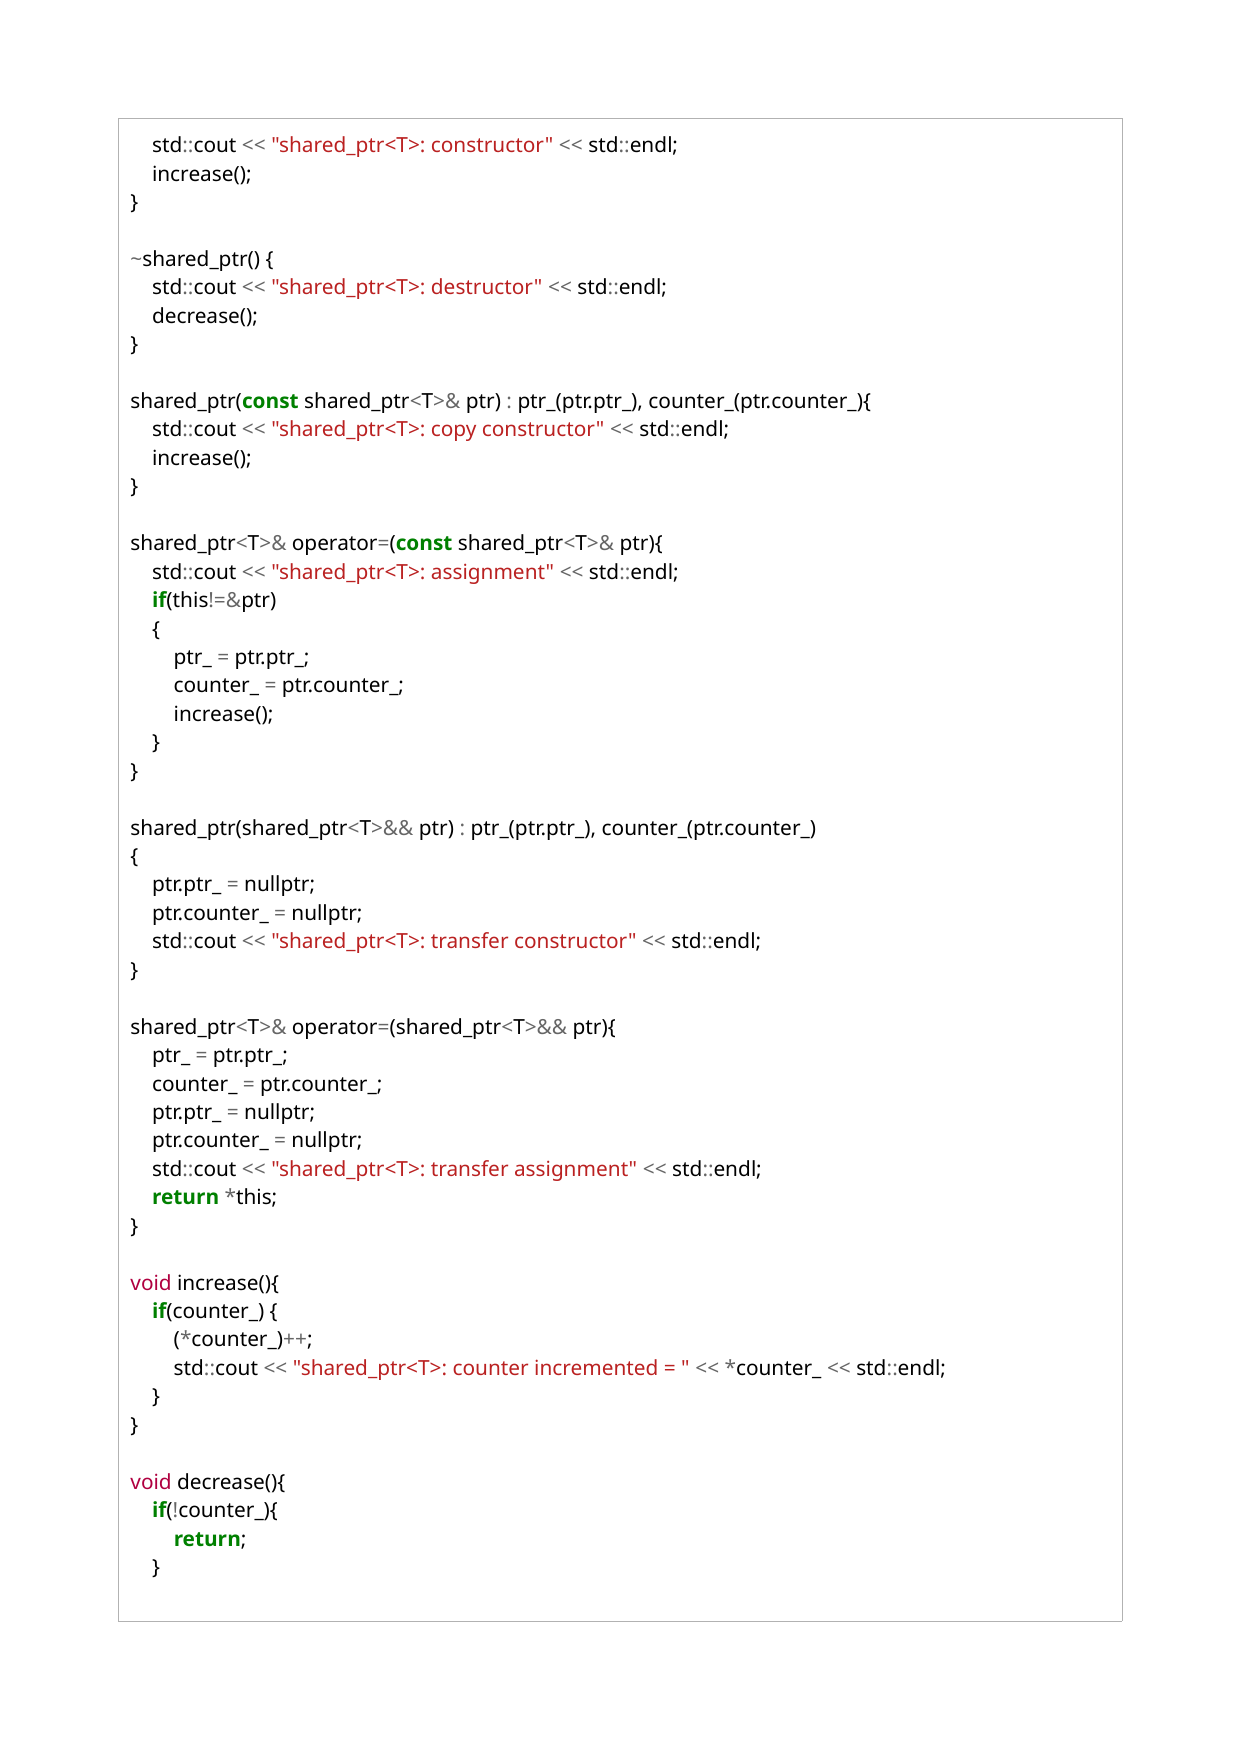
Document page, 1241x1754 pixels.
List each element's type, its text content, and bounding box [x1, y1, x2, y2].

table_cell std::cout << "shared_ptr<T>: constructor" << std::endl; increase(); } ~shared_ptr() { std::cout << "shared_ptr<T>: destructor" << std::endl; decrease(); } shared_ptr(const shared_ptr<T>& ptr) : ptr_(ptr.ptr_), counter_(ptr.counter_){ std::cout << "shared_ptr<T>: copy constructor" << std::endl; increase(); } shared_ptr<T>& operator=(const shared_ptr<T>& ptr){ std::cout << "shared_ptr<T>: assignment" << std::endl; if(this!=&ptr) { ptr_ = ptr.ptr_; counter_ = ptr.counter_; increase(); } } shared_ptr(shared_ptr<T>&& ptr) : ptr_(ptr.ptr_), counter_(ptr.counter_) { ptr.ptr_ = nullptr; ptr.counter_ = nullptr; std::cout << "shared_ptr<T>: transfer constructor" << std::endl; } shared_ptr<T>& operator=(shared_ptr<T>&& ptr){ ptr_ = ptr.ptr_; counter_ = ptr.counter_; ptr.ptr_ = nullptr; ptr.counter_ = nullptr; std::cout << "shared_ptr<T>: transfer assignment" << std::endl; return *this; } void increase(){ if(counter_) { (*counter_)++; std::cout << "shared_ptr<T>: counter incremented = " << *counter_ << std::endl; } } void decrease(){ if(!counter_){ return; } [119, 119, 1122, 1621]
